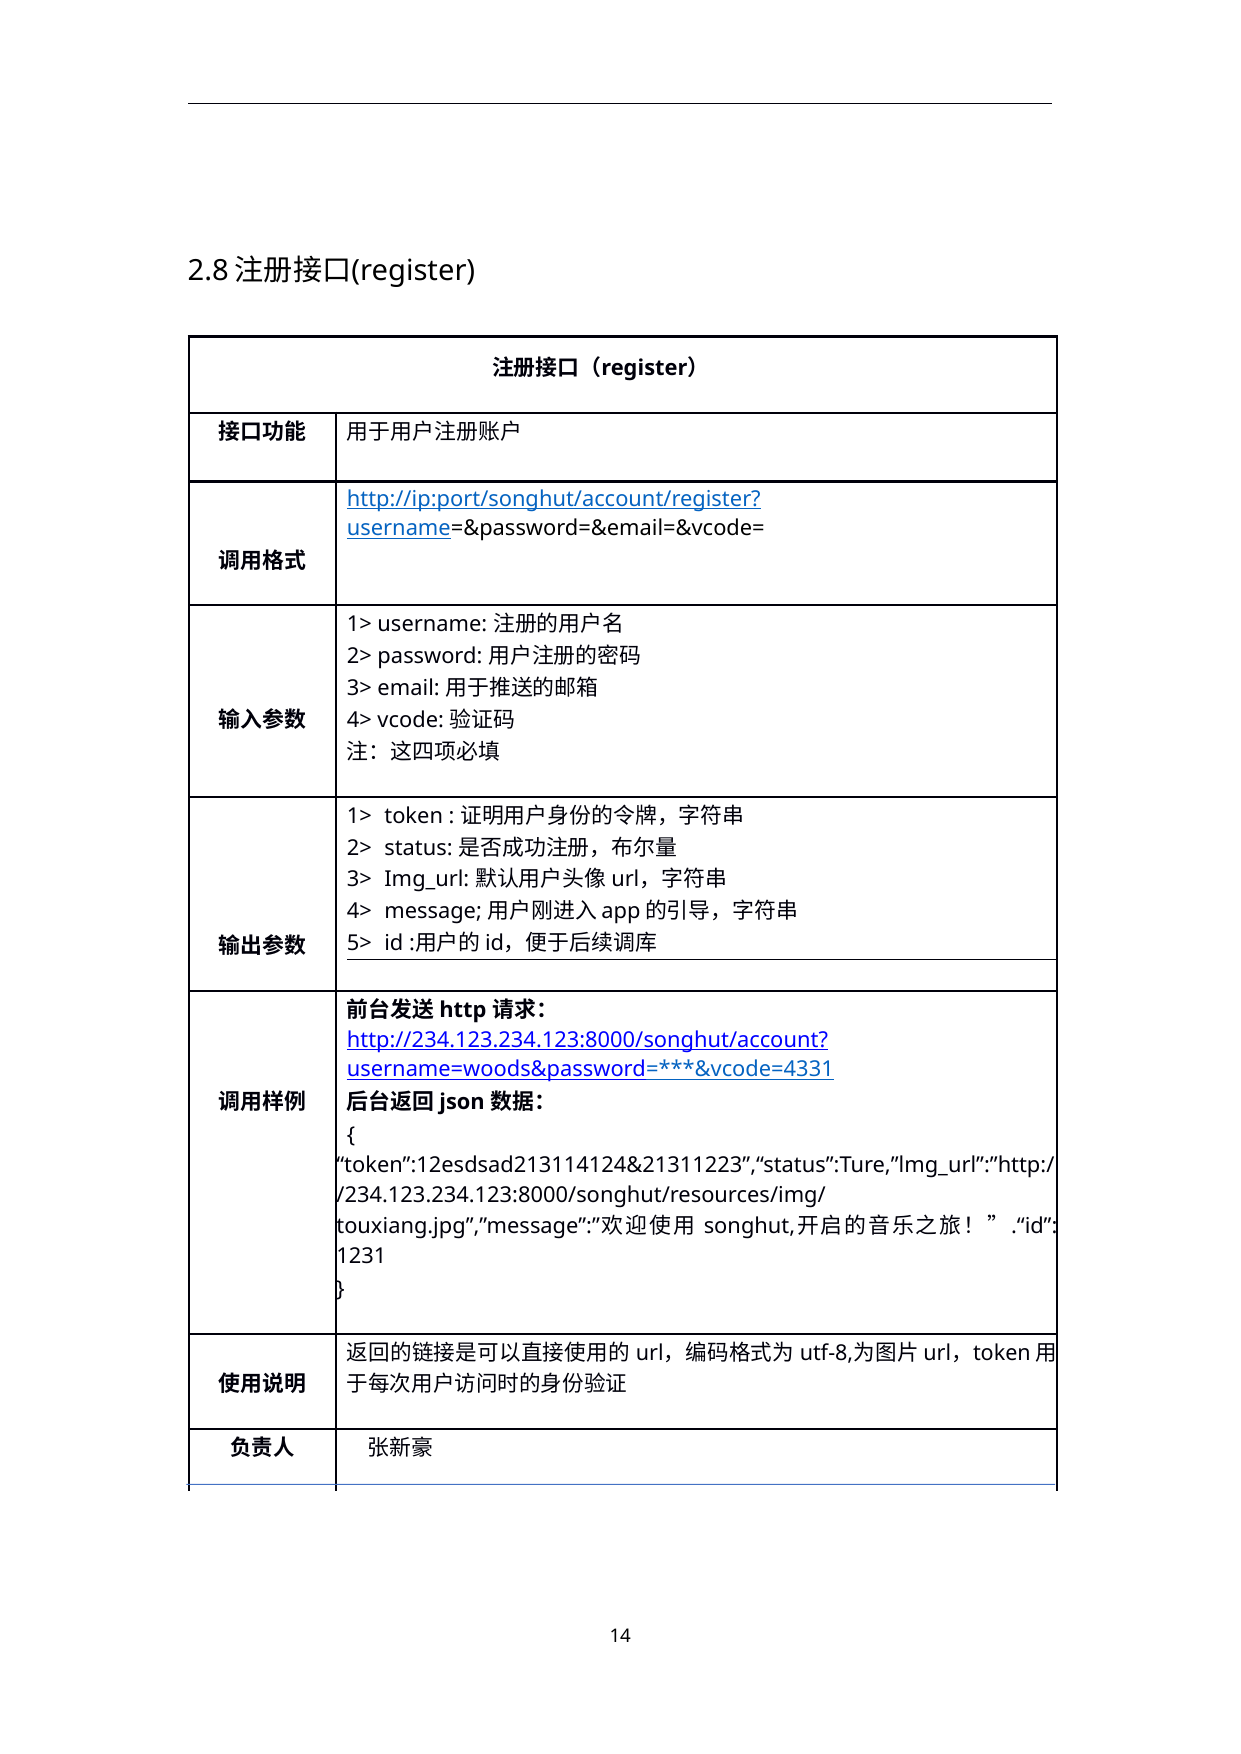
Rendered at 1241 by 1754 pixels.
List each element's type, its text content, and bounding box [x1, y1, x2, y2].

table_cell [190, 992, 335, 1023]
table_cell [190, 1116, 335, 1149]
table_cell [337, 1485, 368, 1491]
table_cell [190, 483, 335, 542]
table_cell [337, 1461, 368, 1483]
table_cell 前台发送 http 请求： [337, 992, 1056, 1023]
table_cell [337, 575, 1056, 604]
table_cell 后台返回 json 数据： [337, 1083, 1056, 1116]
table_cell [190, 1461, 335, 1483]
table_cell [337, 766, 1056, 796]
table_cell 返回的链接是可以直接使用的 url，编码格式为 utf-8,为图片url，token用于每次用户访问时的身份验证 [337, 1335, 1056, 1398]
table_cell [190, 1024, 335, 1083]
table_cell [190, 445, 335, 480]
table_cell { [337, 1116, 1056, 1149]
text 2.8注册接口(register) [187, 247, 1053, 289]
table_cell [337, 445, 1056, 480]
table_cell 使用说明 [190, 1335, 335, 1398]
table_header [336, 338, 368, 382]
table_cell 输出参数 [190, 798, 335, 960]
table_cell 注：这四项必填 [337, 734, 1056, 766]
table_cell 接口功能 [190, 414, 335, 445]
table_cell [190, 1149, 335, 1270]
table_cell 调用样例 [190, 1083, 335, 1116]
table_cell [190, 1303, 335, 1332]
table_cell [337, 1430, 368, 1461]
table_cell } [337, 1270, 1056, 1303]
table_cell http://ip:port/songhut/account/register?username=&password=&email=&vcode= [337, 483, 1056, 542]
table_cell http://234.123.234.123:8000/songhut/account?username=woods&password=***&vcode=4331 [337, 1024, 1056, 1083]
table_cell [368, 1398, 1056, 1428]
table_cell 1> username: 注册的用户名 [337, 606, 1056, 638]
table_cell [368, 1485, 1056, 1491]
table_cell [190, 1485, 335, 1491]
table_cell [190, 1398, 335, 1428]
table_cell [336, 382, 1056, 412]
table_cell [337, 960, 1056, 990]
table_cell [190, 575, 335, 604]
table_cell [337, 1303, 1056, 1332]
table_cell [337, 542, 1056, 574]
table_cell 张新豪 [368, 1430, 1056, 1461]
table_cell [190, 1270, 335, 1303]
table_cell [190, 960, 335, 990]
table_cell 调用格式 [190, 542, 335, 574]
table_cell token : 证明用户身份的令牌，字符串 status: 是否成功注册，布尔量 Img_url: 默认用户头像 url，字符串 message; 用户刚进入app的引导，字符串 id :用户的id，便于后续调库 [337, 798, 1056, 960]
table_cell 输入参数 [190, 638, 335, 733]
table_cell [337, 1398, 368, 1428]
table_header 注册接口（register） [368, 338, 1056, 382]
table_cell “token”:12esdsad213114124&21311223”,“status”:Ture,”lmg_url”:”http://234.123.234.123:8000/songhut/resources/img/touxiang.jpg”,”message”:”欢迎使用 songhut,开启的音乐之旅！”.“id”: 1231 [337, 1149, 1056, 1270]
table_cell 负责人 [190, 1430, 335, 1461]
table_cell [190, 382, 336, 412]
table_cell [190, 766, 335, 796]
table_cell [368, 1461, 1056, 1483]
table_cell [190, 734, 335, 766]
table_cell 2> password: 用户注册的密码 3> email: 用于推送的邮箱 4> vcode: 验证码 [337, 638, 1056, 733]
table_cell 用于用户注册账户 [337, 414, 1056, 445]
table_header [190, 338, 336, 382]
table_cell [190, 606, 335, 638]
